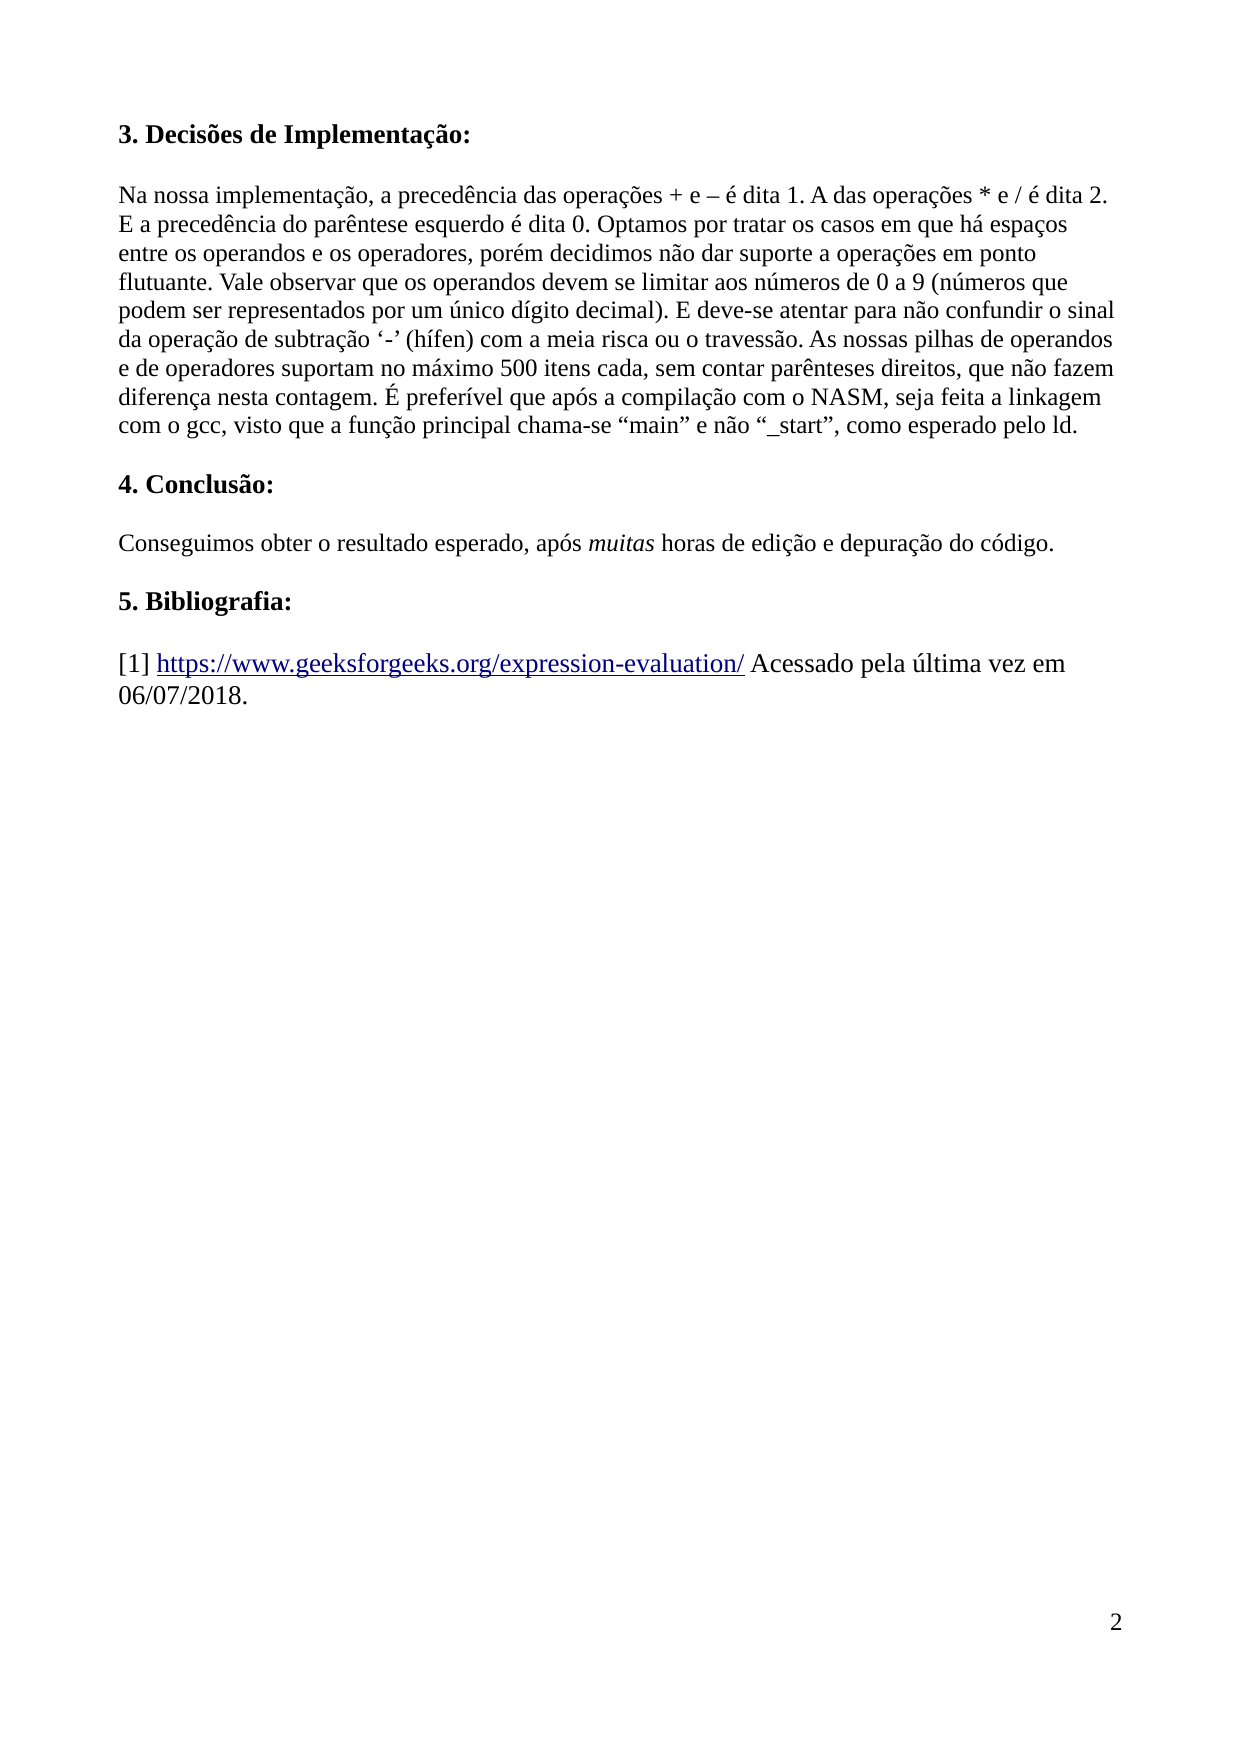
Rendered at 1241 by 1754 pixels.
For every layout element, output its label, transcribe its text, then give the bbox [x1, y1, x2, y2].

text 4. Conclusão: [118, 468, 1122, 499]
text Na nossa implementação, a precedência das operações + e – é dita 1. A das operações * e / é dita 2. E a precedência do parêntese esquerdo é dita 0. Optamos por tratar os casos em que há espaços entre os operandos e os operadores, porém decidimos não dar suporte a operações em ponto flutuante. Vale observar que os operandos devem se limitar aos números de 0 a 9 (números que podem ser representados por um único dígito decimal). E deve-se atentar para não confundir o sinal da operação de subtração ‘-’ (hífen) com a meia risca ou o travessão. As nossas pilhas de operandos e de operadores suportam no máximo 500 itens cada, sem contar parênteses direitos, que não fazem diferença nesta contagem. É preferível que após a compilação com o NASM, seja feita a linkagem com o gcc, visto que a função principal chama-se “main” e não “_start”, como esperado pelo ld. [118, 180, 1122, 439]
text 5. Bibliografia: [118, 585, 1122, 616]
text [1] https://www.geeksforgeeks.org/expression-evaluation/ Acessado pela última vez em 06/07/2018. [118, 648, 1122, 710]
text 3. Decisões de Implementação: [118, 118, 1122, 149]
text Conseguimos obter o resultado esperado, após muitas horas de edição e depuração do código. [118, 528, 1122, 557]
